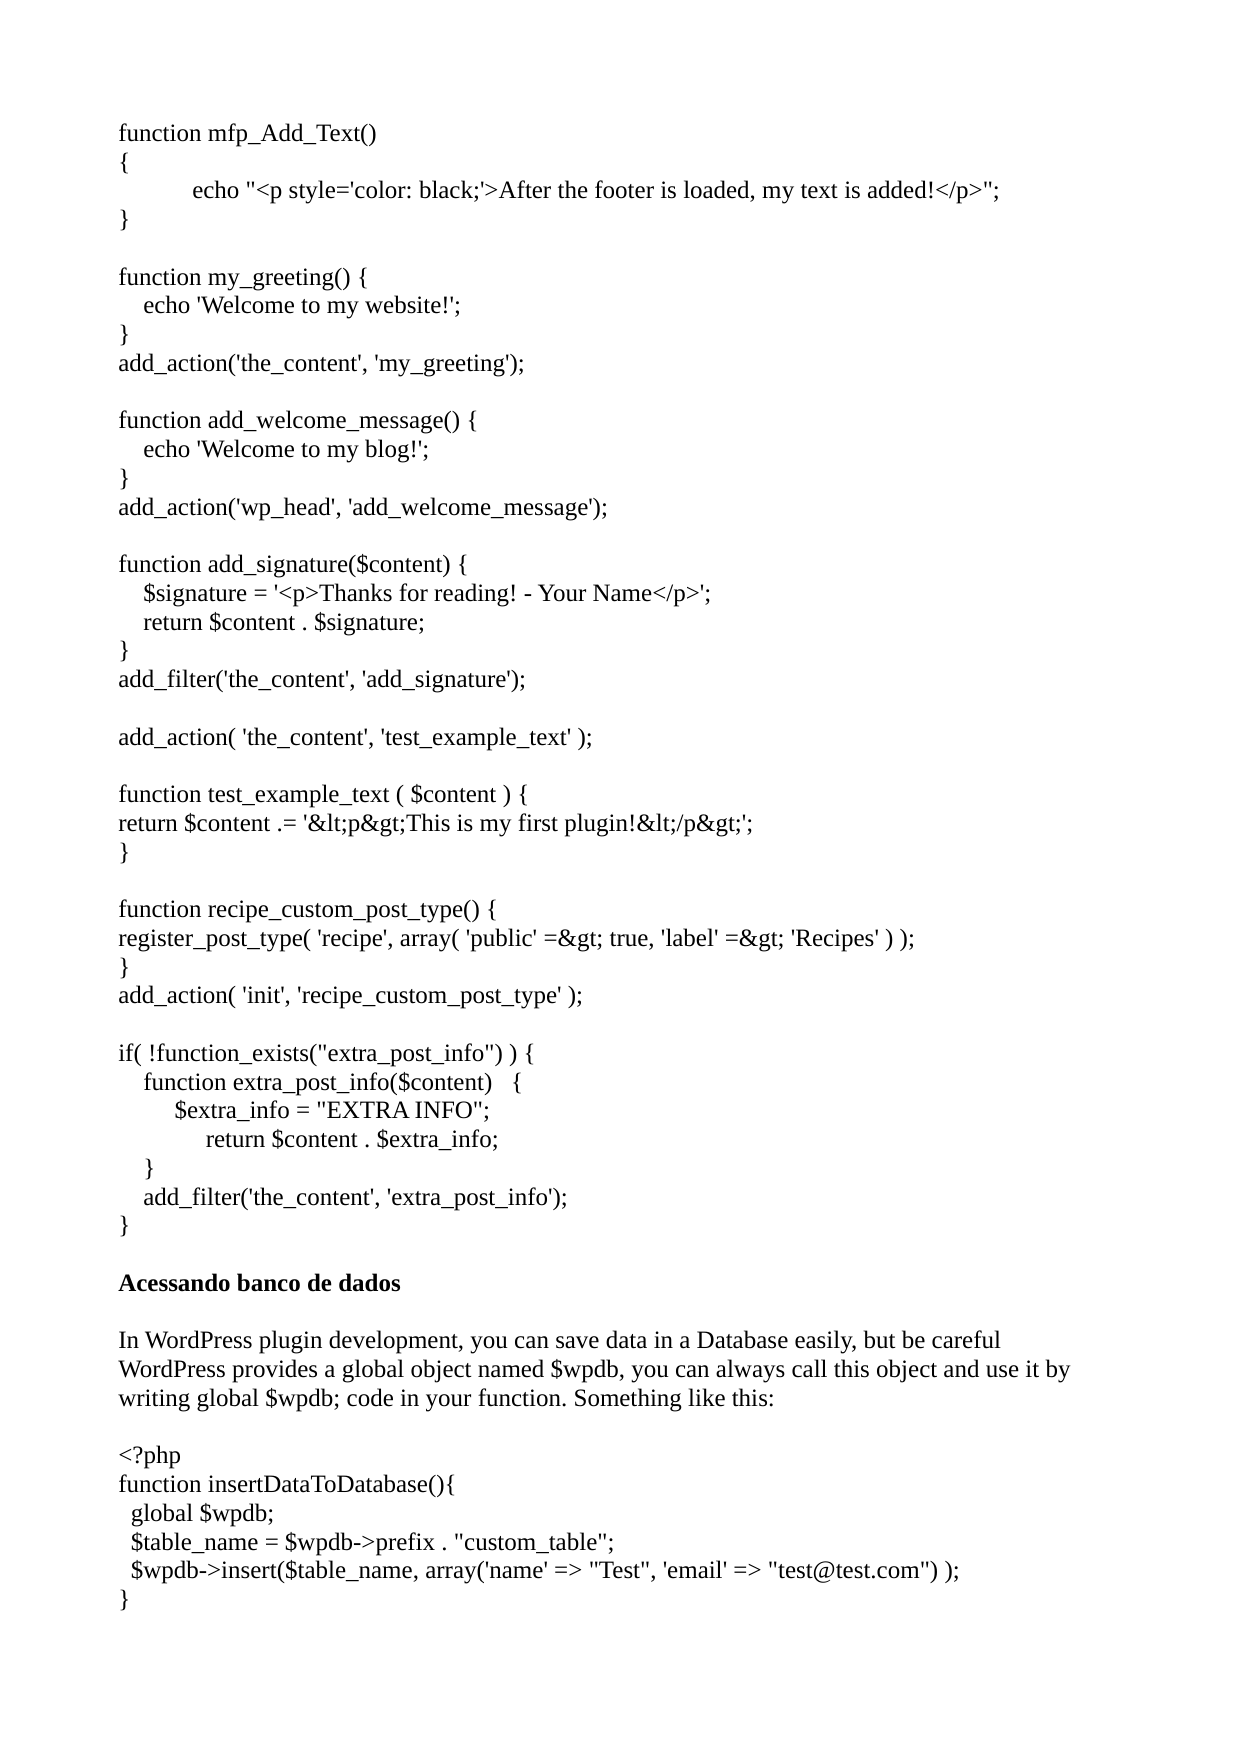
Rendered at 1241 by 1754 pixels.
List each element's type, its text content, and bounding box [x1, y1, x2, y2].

text add_filter('the_content', 'extra_post_info'); [118, 1182, 1122, 1211]
text function recipe_custom_post_type() { [118, 894, 1122, 923]
text <?php [118, 1441, 1122, 1469]
text Acessando banco de dados [118, 1268, 1122, 1297]
text } [118, 636, 1122, 664]
text add_action( 'the_content', 'test_example_text' ); [118, 722, 1122, 751]
text } [118, 463, 1122, 492]
text add_action('wp_head', 'add_welcome_message'); [118, 492, 1122, 521]
text add_action('the_content', 'my_greeting'); [118, 348, 1122, 377]
text } [118, 952, 1122, 981]
text function add_welcome_message() { [118, 406, 1122, 434]
text function extra_post_info($content) { [118, 1067, 1122, 1096]
text $wpdb->insert($table_name, array('name' => "Test", 'email' => "test@test.com") ); [118, 1556, 1122, 1584]
text echo 'Welcome to my blog!'; [118, 434, 1122, 463]
text function test_example_text ( $content ) { [118, 779, 1122, 808]
text add_action( 'init', 'recipe_custom_post_type' ); [118, 981, 1122, 1009]
text } [118, 1584, 1122, 1613]
text WordPress provides a global object named $wpdb, you can always call this object and use it by writing global $wpdb; code in your function. Something like this: [118, 1354, 1122, 1412]
text global $wpdb; [118, 1498, 1122, 1527]
text } [118, 1153, 1122, 1182]
text $table_name = $wpdb->prefix . "custom_table"; [118, 1527, 1122, 1556]
text function add_signature($content) { [118, 549, 1122, 578]
text echo "<p style='color: black;'>After the footer is loaded, my text is added!</p>"; [118, 176, 1122, 204]
text echo 'Welcome to my website!'; [118, 291, 1122, 319]
text return $content . $extra_info; [118, 1124, 1122, 1153]
text In WordPress plugin development, you can save data in a Database easily, but be careful [118, 1326, 1122, 1354]
text $signature = '<p>Thanks for reading! - Your Name</p>'; [118, 578, 1122, 607]
text } [118, 837, 1122, 866]
text $extra_info = "EXTRA INFO"; [118, 1096, 1122, 1124]
text register_post_type( 'recipe', array( 'public' =&gt; true, 'label' =&gt; 'Recipes' ) ); [118, 923, 1122, 952]
text add_filter('the_content', 'add_signature'); [118, 664, 1122, 693]
text { [118, 147, 1122, 176]
text return $content .= '&lt;p&gt;This is my first plugin!&lt;/p&gt;'; [118, 808, 1122, 837]
text function mfp_Add_Text() [118, 118, 1122, 147]
text function my_greeting() { [118, 262, 1122, 291]
text } [118, 204, 1122, 233]
text if( !function_exists("extra_post_info") ) { [118, 1038, 1122, 1067]
text } [118, 319, 1122, 348]
text return $content . $signature; [118, 607, 1122, 636]
text } [118, 1211, 1122, 1239]
text function insertDataToDatabase(){ [118, 1469, 1122, 1498]
